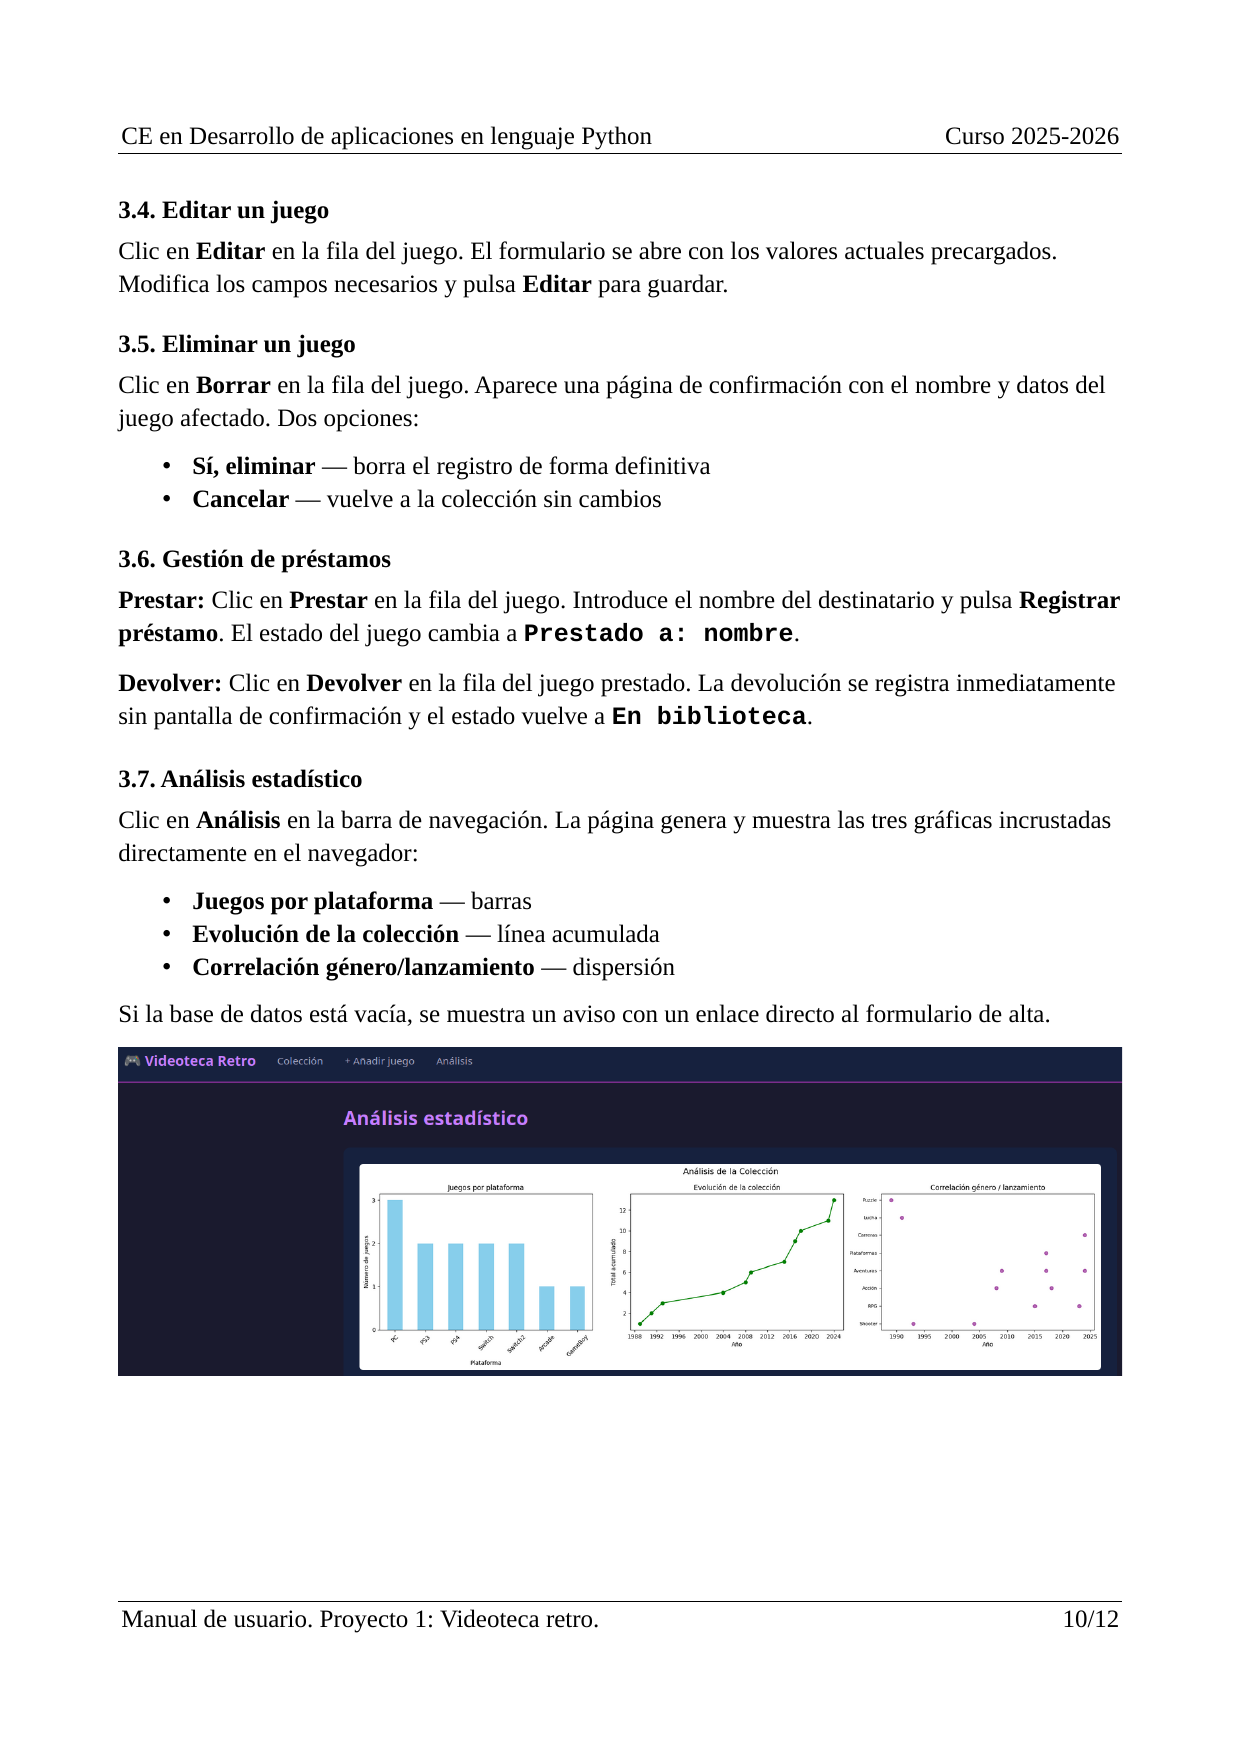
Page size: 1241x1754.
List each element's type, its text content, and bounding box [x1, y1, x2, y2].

list Juegos por plataforma — barras [162, 886, 1122, 914]
subtitle 3.5. Eliminar un juego [118, 329, 1122, 358]
list Sí, eliminar — borra el registro de forma definitiva [162, 451, 1122, 480]
text Clic en Análisis en la barra de navegación. La página genera y muestra las tres gráficas incrustadas directamente en el navegador: [118, 805, 1122, 867]
text Prestar: Clic en Prestar en la fila del juego. Introduce el nombre del destinatario y pulsa Registrar préstamo. El estado del juego cambia a Prestado a: nombre. [118, 585, 1122, 649]
list Cancelar — vuelve a la colección sin cambios [162, 484, 1122, 513]
list Evolución de la colección — línea acumulada [162, 919, 1122, 948]
subtitle 3.7. Análisis estadístico [118, 764, 1122, 793]
text Clic en Editar en la fila del juego. El formulario se abre con los valores actuales precargados. Modifica los campos necesarios y pulsa Editar para guardar. [118, 236, 1122, 298]
text Clic en Borrar en la fila del juego. Aparece una página de confirmación con el nombre y datos del juego afectado. Dos opciones: [118, 370, 1122, 432]
subtitle 3.6. Gestión de préstamos [118, 544, 1122, 573]
text Si la base de datos está vacía, se muestra un aviso con un enlace directo al formulario de alta. [118, 999, 1122, 1028]
picture [118, 1047, 1123, 1376]
subtitle 3.4. Editar un juego [118, 195, 1122, 223]
list Correlación género/lanzamiento — dispersión [162, 952, 1122, 981]
text Devolver: Clic en Devolver en la fila del juego prestado. La devolución se registra inmediatamente sin pantalla de confirmación y el estado vuelve a En biblioteca. [118, 668, 1122, 732]
